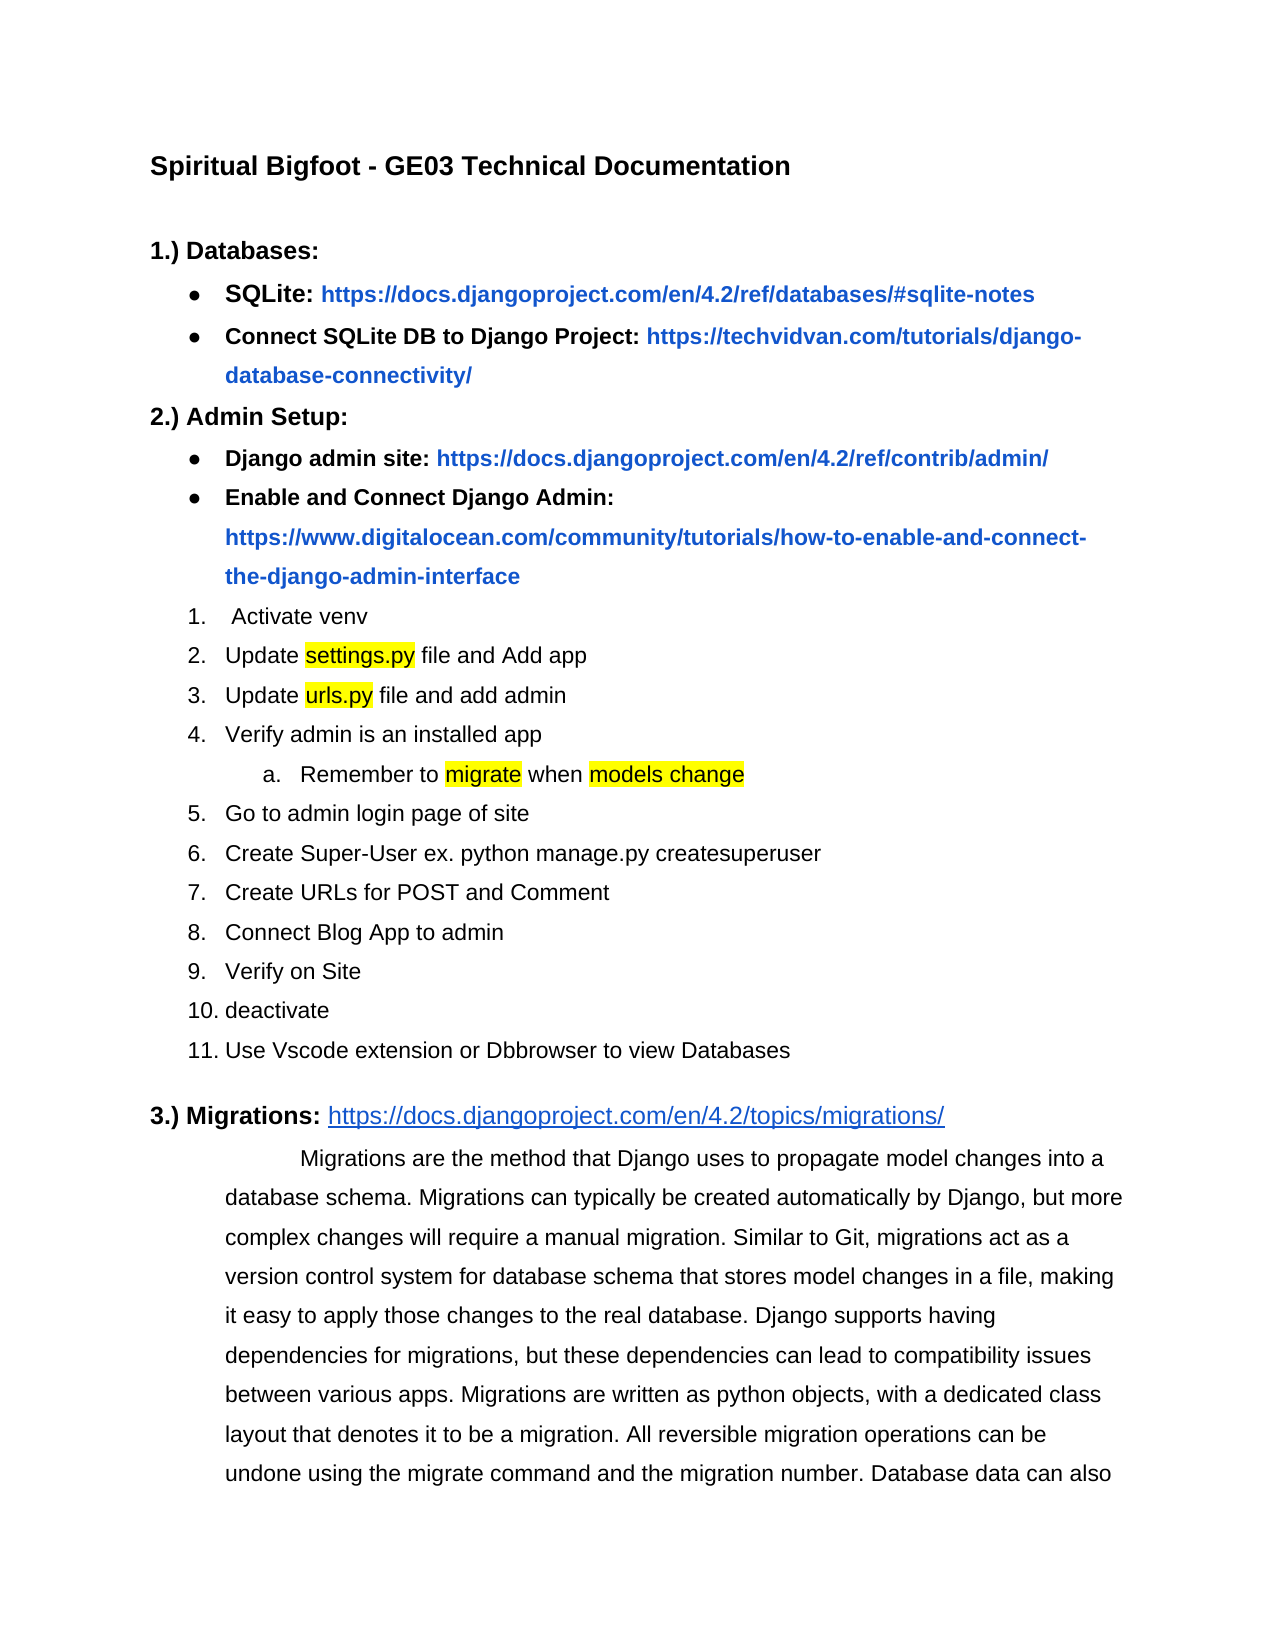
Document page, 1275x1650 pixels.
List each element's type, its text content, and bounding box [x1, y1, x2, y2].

list Create URLs for POST and Comment [187, 879, 1125, 905]
list Connect Blog App to admin [187, 918, 1125, 945]
list Update settings.py file and Add app [187, 642, 1125, 668]
text Migrations are the method that Django uses to propagate model changes into a database schema. Migrations can typically be created automatically by Django, but more complex changes will require a manual migration. Similar to Git, migrations act as a version control system for database schema that stores model changes in a file, making it easy to apply those changes to the real database. Django supports having dependencies for migrations, but these dependencies can lead to compatibility issues between various apps. Migrations are written as python objects, with a dedicated class layout that denotes it to be a migration. All reversible migration operations can be undone using the migrate command and the migration number. Database data can also [225, 1144, 1125, 1487]
list Update urls.py file and add admin [187, 682, 1125, 708]
list Connect SQLite DB to Django Project: https://techvidvan.com/tutorials/django-database-connectivity/ [187, 323, 1125, 388]
list Create Super-User ex. python manage.py createsuperuser [187, 839, 1125, 866]
list Go to admin login page of site [187, 800, 1125, 826]
list Verify on Site [187, 958, 1125, 984]
list Django admin site: https://docs.djangoproject.com/en/4.2/ref/contrib/admin/ [187, 445, 1125, 471]
text 3.) Migrations: https://docs.djangoproject.com/en/4.2/topics/migrations/ [150, 1101, 1125, 1130]
list Enable and Connect Django Admin: https://www.digitalocean.com/community/tutorials/how-to-enable-and-connect-the-django-admin-interface [187, 484, 1125, 589]
list Verify admin is an installed app [187, 721, 1125, 747]
list deactivate [187, 997, 1125, 1024]
list Use Vscode extension or Dbbrowser to view Databases [187, 1037, 1125, 1063]
text 1.) Databases: [150, 236, 1125, 265]
list Activate venv [187, 603, 1125, 629]
text 2.) Admin Setup: [150, 402, 1125, 430]
list SQLite: https://docs.djangoproject.com/en/4.2/ref/databases/#sqlite-notes [187, 279, 1125, 308]
text Spiritual Bigfoot - GE03 Technical Documentation [150, 150, 1125, 181]
list Remember to migrate when models change [262, 761, 1125, 787]
